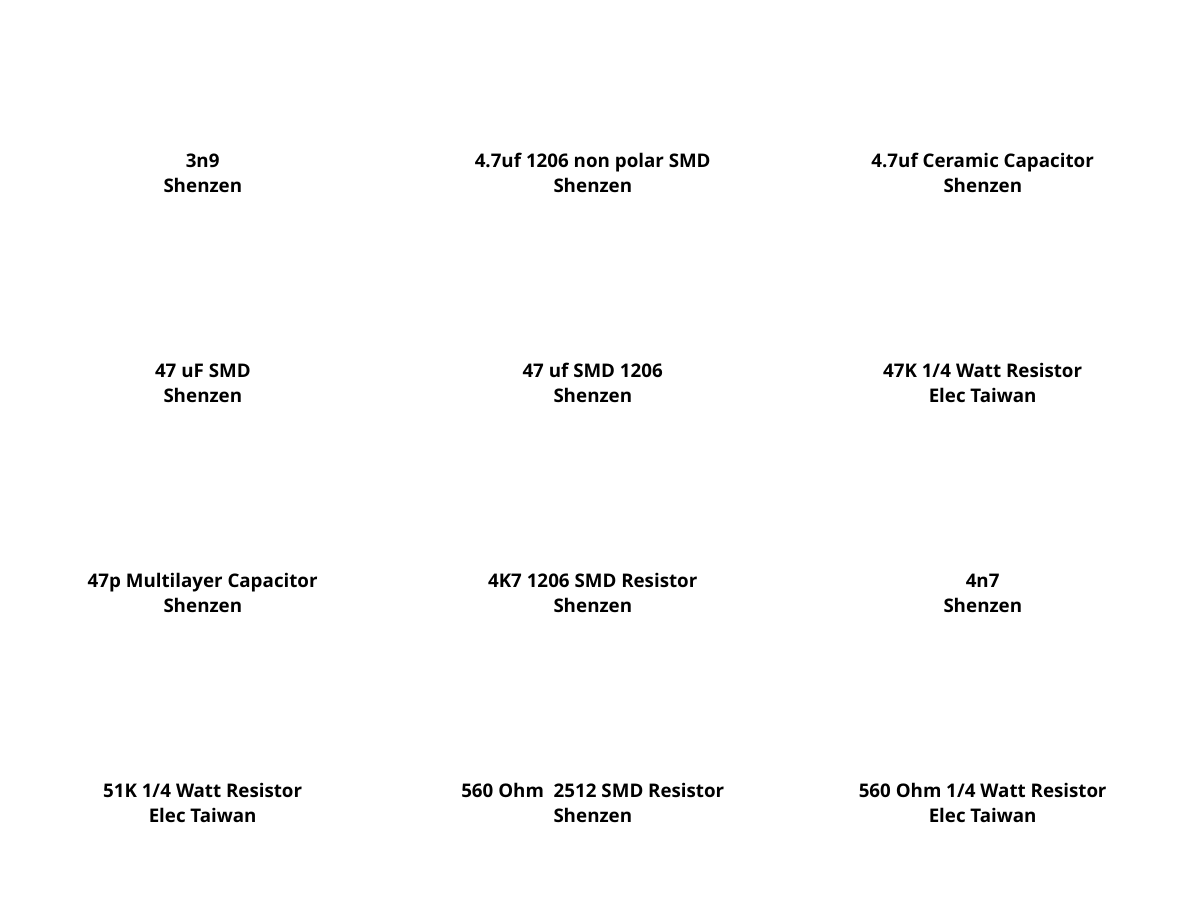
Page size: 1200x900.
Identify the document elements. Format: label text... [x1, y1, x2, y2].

text 4K7 1206 SMD Resistor [405, 567, 780, 593]
text Shenzen [15, 593, 390, 618]
text 47 uF SMD [15, 357, 390, 383]
text Elec Taiwan [15, 803, 390, 828]
text 3n9 [15, 147, 390, 173]
text Shenzen [795, 593, 1170, 618]
text Shenzen [15, 383, 390, 408]
text Shenzen [405, 173, 780, 198]
text Shenzen [405, 593, 780, 618]
text 560 Ohm 1/4 Watt Resistor [795, 777, 1170, 803]
text Elec Taiwan [795, 383, 1170, 408]
text 51K 1/4 Watt Resistor [15, 777, 390, 803]
text Shenzen [405, 803, 780, 828]
text 47p Multilayer Capacitor [15, 567, 390, 593]
text Shenzen [405, 383, 780, 408]
text 4.7uf Ceramic Capacitor [795, 147, 1170, 173]
text Shenzen [15, 173, 390, 198]
text 560 Ohm 2512 SMD Resistor [405, 777, 780, 803]
text 47K 1/4 Watt Resistor [795, 357, 1170, 383]
text Shenzen [795, 173, 1170, 198]
text Elec Taiwan [795, 803, 1170, 828]
text 47 uf SMD 1206 [405, 357, 780, 383]
text 4.7uf 1206 non polar SMD [405, 147, 780, 173]
text 4n7 [795, 567, 1170, 593]
